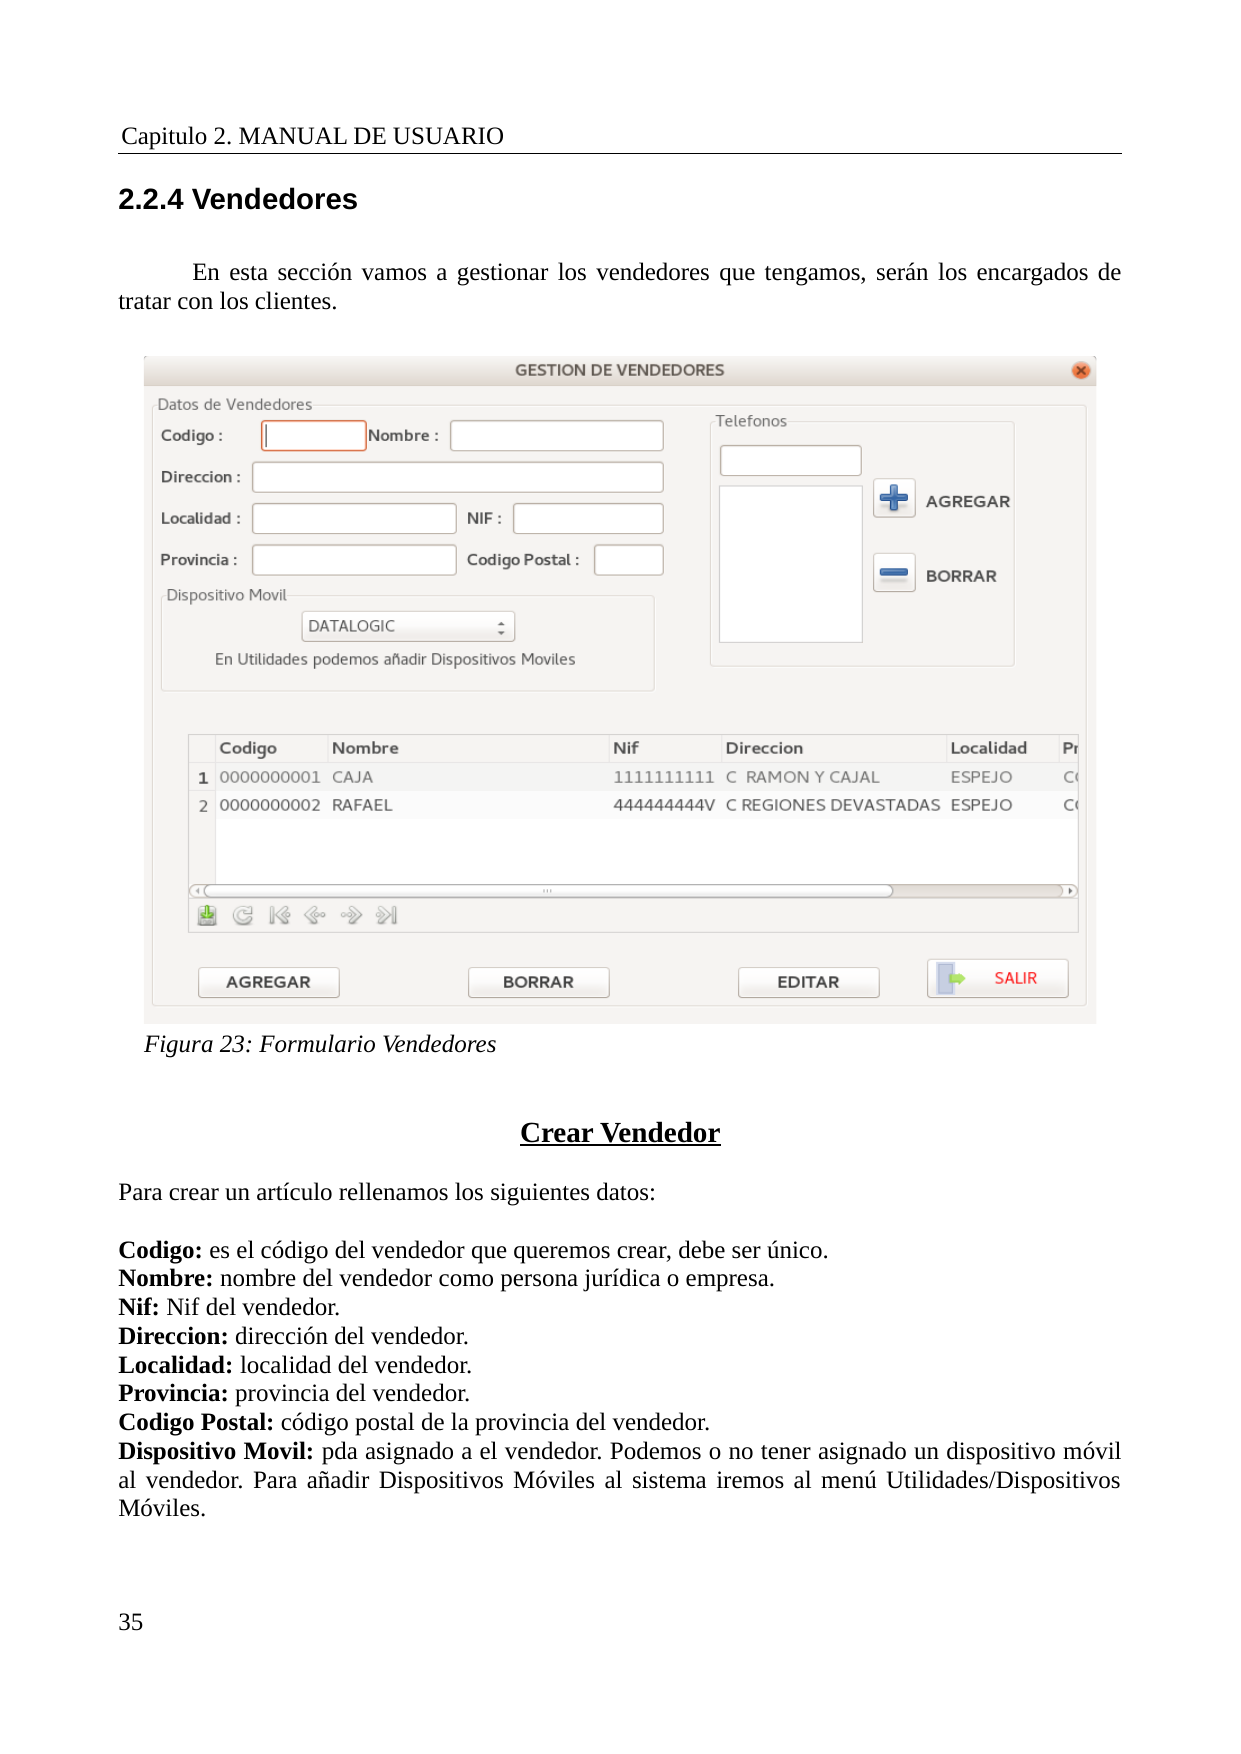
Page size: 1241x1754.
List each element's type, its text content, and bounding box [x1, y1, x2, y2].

text Figura 23: Formulario Vendedores [144, 1024, 1096, 1057]
text Para crear un artículo rellenamos los siguientes datos: [118, 1177, 1122, 1206]
text Nombre: nombre del vendedor como persona jurídica o empresa. [118, 1263, 1122, 1292]
text Nif: Nif del vendedor. [118, 1292, 1122, 1321]
subtitle 2.2.4 Vendedores [118, 182, 1122, 216]
text En esta sección vamos a gestionar los vendedores que tengamos, serán los encargados de tratar con los clientes. [118, 257, 1122, 315]
text Provincia: provincia del vendedor. [118, 1378, 1122, 1407]
text Codigo: es el código del vendedor que queremos crear, debe ser único. [118, 1235, 1122, 1263]
text Codigo Postal: código postal de la provincia del vendedor. [118, 1407, 1122, 1436]
text Dispositivo Movil: pda asignado a el vendedor. Podemos o no tener asignado un dispositivo móvil al vendedor. Para añadir Dispositivos Móviles al sistema iremos al menú Utilidades/Dispositivos Móviles. [118, 1436, 1122, 1522]
text Localidad: localidad del vendedor. [118, 1350, 1122, 1378]
picture [143, 356, 1097, 1024]
text Direccion: dirección del vendedor. [118, 1321, 1122, 1350]
text Crear Vendedor [118, 1115, 1122, 1148]
